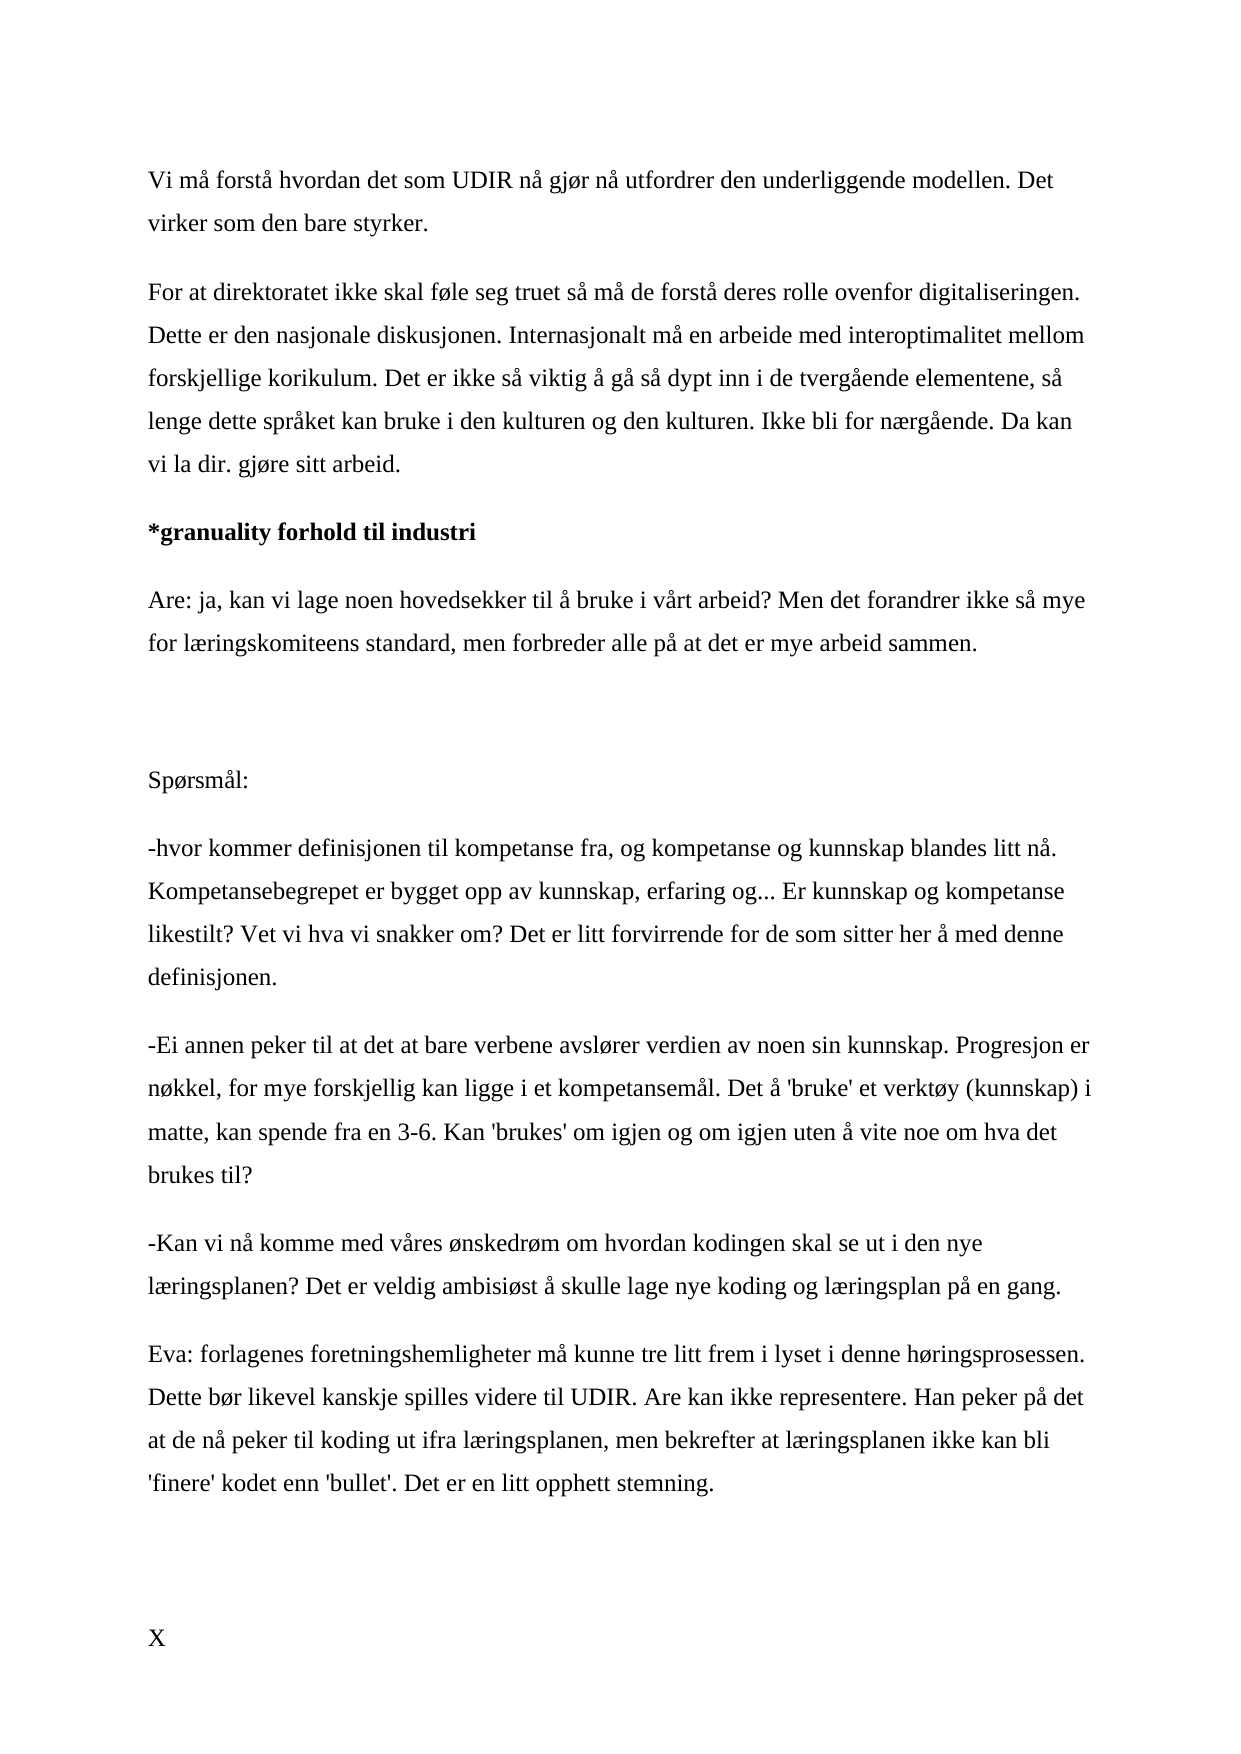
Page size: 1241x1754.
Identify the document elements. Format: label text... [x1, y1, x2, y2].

text -hvor kommer definisjonen til kompetanse fra, og kompetanse og kunnskap blandes litt nå. Kompetansebegrepet er bygget opp av kunnskap, erfaring og... Er kunnskap og kompetanse likestilt? Vet vi hva vi snakker om? Det er litt forvirrende for de som sitter her å med denne definisjonen. [148, 833, 1092, 991]
text For at direktoratet ikke skal føle seg truet så må de forstå deres rolle ovenfor digitaliseringen. Dette er den nasjonale diskusjonen. Internasjonalt må en arbeide med interoptimalitet mellom forskjellige korikulum. Det er ikke så viktig å gå så dypt inn i de tvergående elementene, så lenge dette språket kan bruke i den kulturen og den kulturen. Ikke bli for nærgående. Da kan vi la dir. gjøre sitt arbeid. [148, 277, 1092, 478]
text *granuality forhold til industri [148, 517, 1092, 546]
text -Ei annen peker til at det at bare verbene avslører verdien av noen sin kunnskap. Progresjon er nøkkel, for mye forskjellig kan ligge i et kompetansemål. Det å 'bruke' et verktøy (kunnskap) i matte, kan spende fra en 3-6. Kan 'brukes' om igjen og om igjen uten å vite noe om hva det brukes til? [148, 1030, 1092, 1188]
text Spørsmål: [148, 765, 1092, 793]
text Vi må forstå hvordan det som UDIR nå gjør nå utfordrer den underliggende modellen. Det virker som den bare styrker. [148, 165, 1092, 237]
text Are: ja, kan vi lage noen hovedsekker til å bruke i vårt arbeid? Men det forandrer ikke så mye for læringskomiteens standard, men forbreder alle på at det er mye arbeid sammen. [148, 585, 1092, 657]
text -Kan vi nå komme med våres ønskedrøm om hvordan kodingen skal se ut i den nye læringsplanen? Det er veldig ambisiøst å skulle lage nye koding og læringsplan på en gang. [148, 1228, 1092, 1300]
text Eva: forlagenes foretningshemligheter må kunne tre litt frem i lyset i denne høringsprosessen. Dette bør likevel kanskje spilles videre til UDIR. Are kan ikke representere. Han peker på det at de nå peker til koding ut ifra læringsplanen, men bekrefter at læringsplanen ikke kan bli 'finere' kodet enn 'bullet'. Det er en litt opphett stemning. [148, 1339, 1092, 1497]
